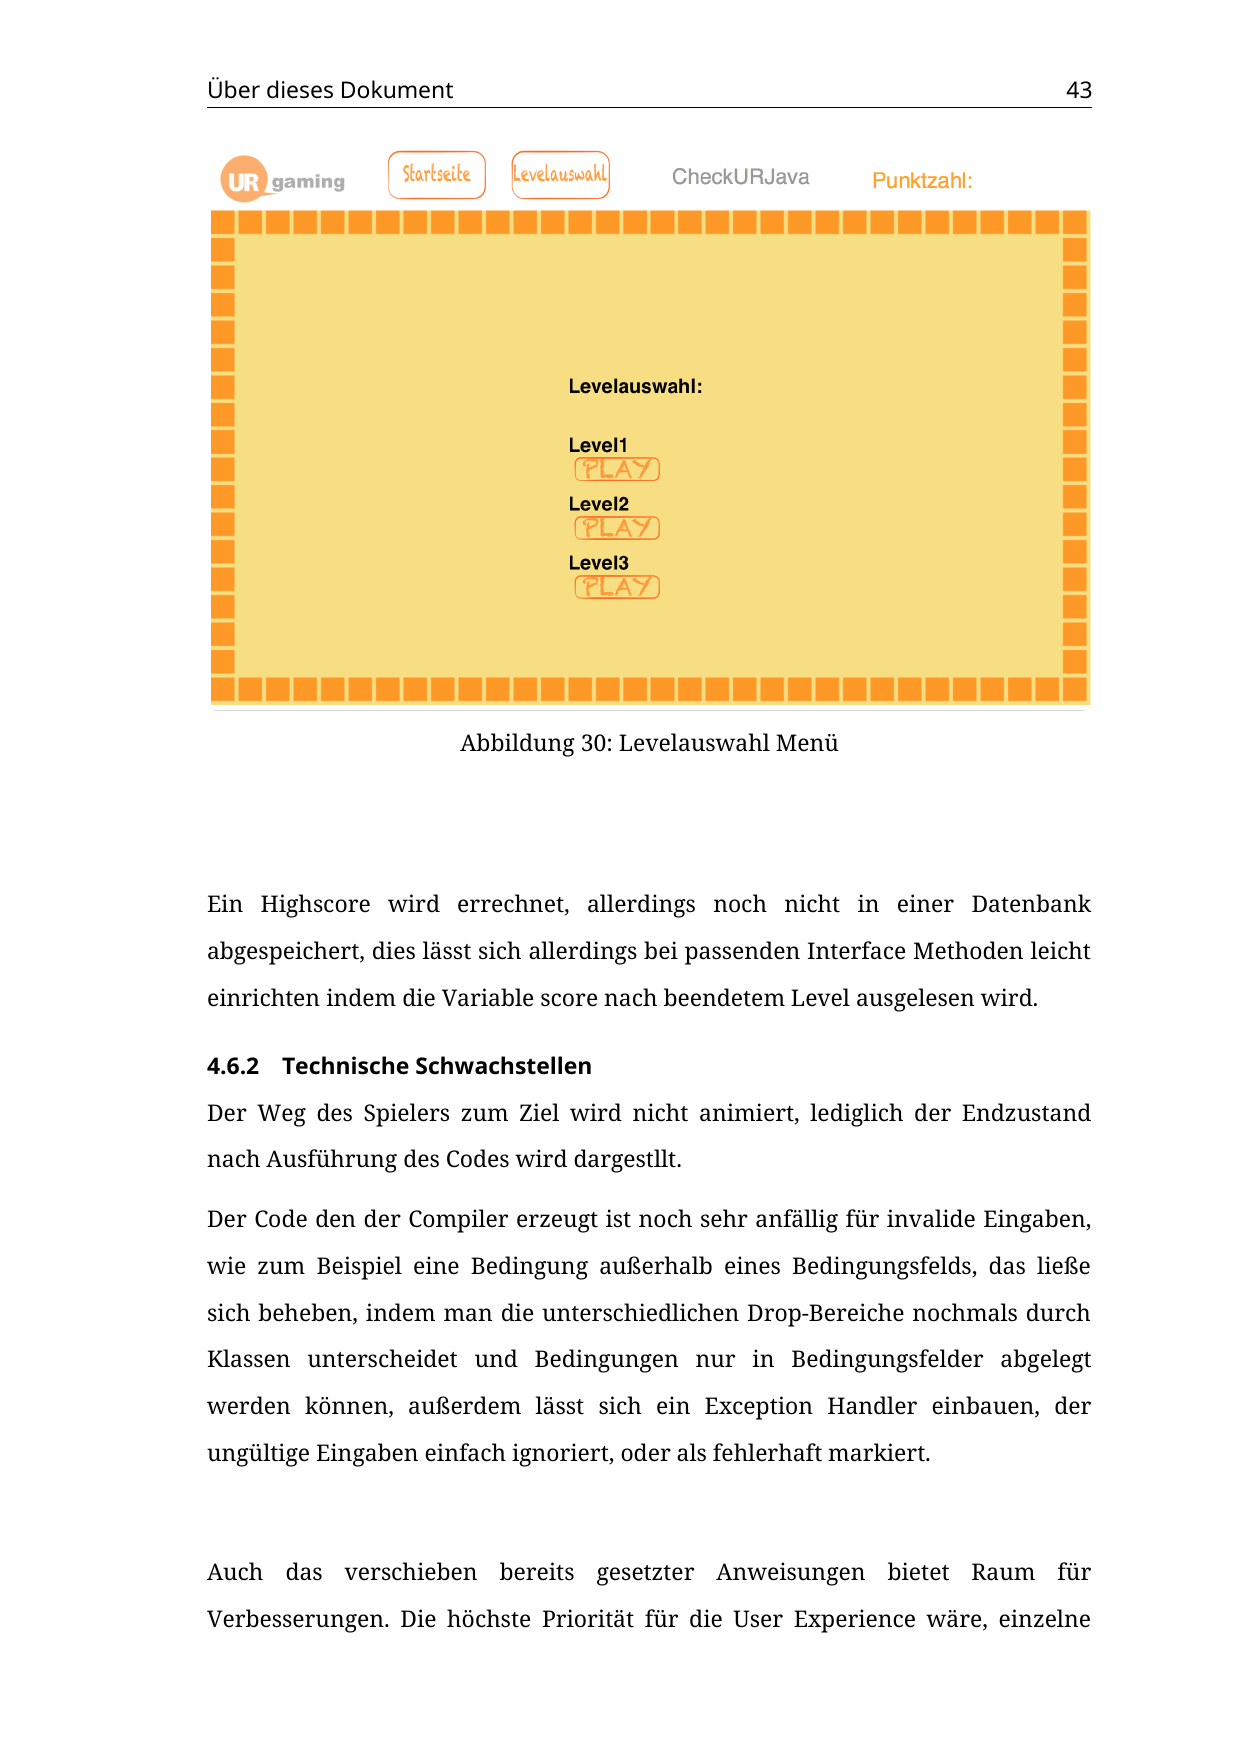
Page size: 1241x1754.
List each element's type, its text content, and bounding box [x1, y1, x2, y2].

text Der Code den der Compiler erzeugt ist noch sehr anfällig für invalide Eingaben, wie zum Beispiel eine Bedingung außerhalb eines Bedingungsfelds, das ließe sich beheben, indem man die unterschiedlichen Drop-Bereiche nochmals durch Klassen unterscheidet und Bedingungen nur in Bedingungsfelder abgelegt werden können, außerdem lässt sich ein Exception Handler einbauen, der ungültige Eingaben einfach ignoriert, oder als fehlerhaft markiert. [207, 1203, 1092, 1468]
text Auch das verschieben bereits gesetzter Anweisungen bietet Raum für Verbesserungen. Die höchste Priorität für die User Experience wäre, einzelne [207, 1556, 1092, 1634]
text Ein Highscore wird errechnet, allerdings noch nicht in einer Datenbank abgespeichert, dies lässt sich allerdings bei passenden Interface Methoden leicht einrichten indem die Variable score nach beendetem Level ausgelesen wird. [207, 888, 1092, 1013]
subtitle Technische Schwachstellen [207, 1049, 1092, 1081]
picture [206, 147, 1093, 711]
text Der Weg des Spielers zum Ziel wird nicht animiert, lediglich der Endzustand nach Ausführung des Codes wird dargestllt. [207, 1096, 1092, 1174]
text Abbildung 31: Levelauswahl Menü [207, 711, 1092, 758]
